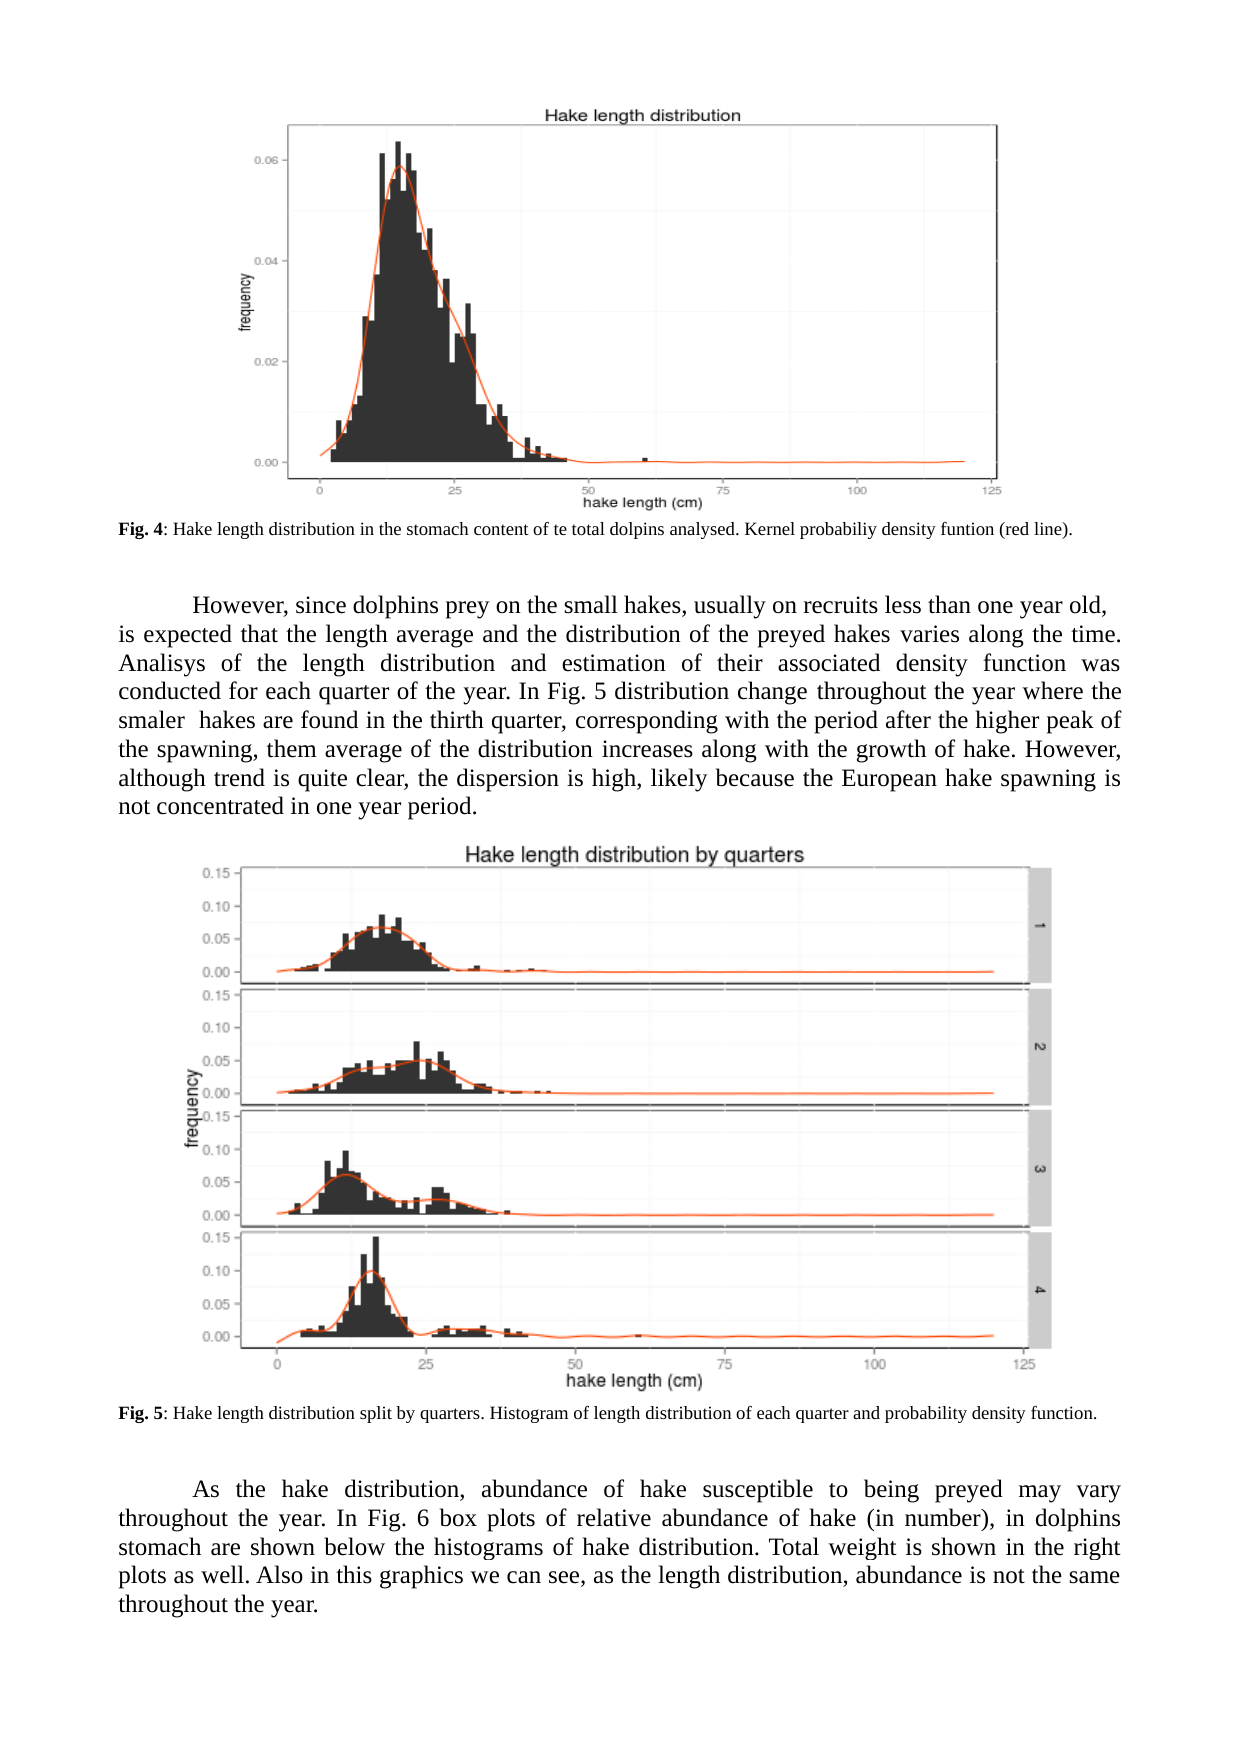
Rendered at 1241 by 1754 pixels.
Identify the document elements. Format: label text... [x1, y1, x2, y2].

picture [168, 820, 1073, 1403]
text is expected that the length average and the distribution of the preyed hakes varies along the time. Analisys of the length distribution and estimation of their associated density function was conducted for each quarter of the year. In Fig. 5 distribution change throughout the year where the smaler hakes are found in the thirth quarter, corresponding with the period after the higher peak of the spawning, them average of the distribution increases along with the growth of hake. However, although trend is quite clear, the dispersion is high, likely because the European hake spawning is not concentrated in one year period. [118, 619, 1122, 820]
picture [224, 91, 1016, 519]
text As the hake distribution, abundance of hake susceptible to being preyed may vary throughout the year. In Fig. 6 box plots of relative abundance of hake (in number), in dolphins stomach are shown below the histograms of hake distribution. Total weight is shown in the right plots as well. Also in this graphics we can see, as the length distribution, abundance is not the same throughout the year. [118, 1474, 1122, 1618]
text Fig. 5: Hake length distribution split by quarters. Histogram of length distribution of each quarter and probability density function. [118, 820, 1122, 1424]
text Fig. 4: Hake length distribution in the stomach content of te total dolpins analysed. Kernel probabiliy density funtion (red line). [118, 91, 1122, 540]
text However, since dolphins prey on the small hakes, usually on recruits less than one year old, [118, 590, 1122, 619]
